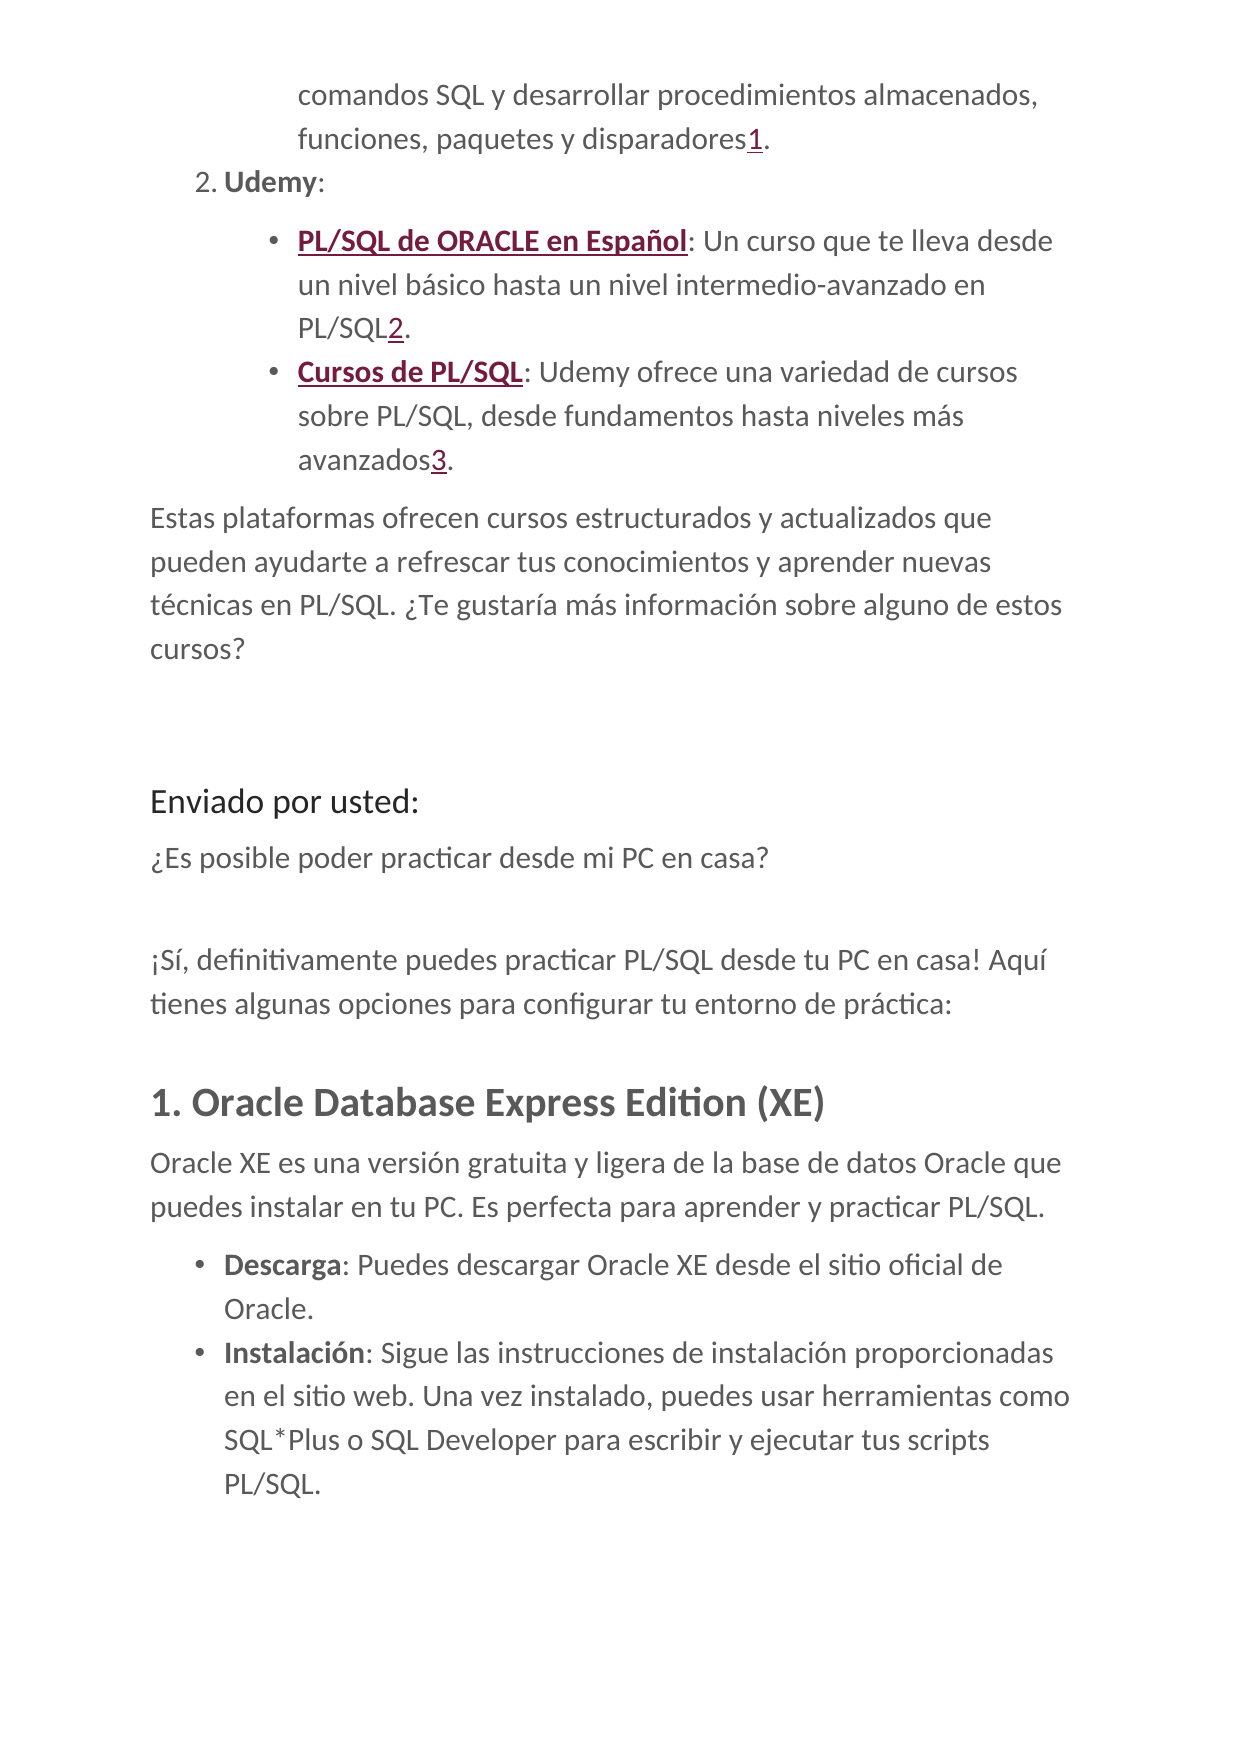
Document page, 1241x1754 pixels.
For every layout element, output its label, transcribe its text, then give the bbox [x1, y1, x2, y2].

list comandos SQL y desarrollar procedimientos almacenados, funciones, paquetes y disparadores1. [268, 75, 1090, 157]
text ¿Es posible poder practicar desde mi PC en casa? [150, 838, 1090, 876]
list PL/SQL de ORACLE en Español: Un curso que te lleva desde un nivel básico hasta un nivel intermedio-avanzado en PL/SQL2. [268, 221, 1090, 346]
text Oracle XE es una versión gratuita y ligera de la base de datos Oracle que puedes instalar en tu PC. Es perfecta para aprender y practicar PL/SQL. [150, 1143, 1090, 1225]
text ¡Sí, definitivamente puedes practicar PL/SQL desde tu PC en casa! Aquí tienes algunas opciones para configurar tu entorno de práctica: [150, 940, 1090, 1022]
list Instalación: Sigue las instrucciones de instalación proporcionadas en el sitio web. Una vez instalado, puedes usar herramientas como SQL*Plus o SQL Developer para escribir y ejecutar tus scripts PL/SQL. [194, 1333, 1090, 1502]
list Udemy: [194, 162, 1090, 201]
text Estas plataformas ofrecen cursos estructurados y actualizados que pueden ayudarte a refrescar tus conocimientos y aprender nuevas técnicas en PL/SQL. ¿Te gustaría más información sobre alguno de estos cursos? [150, 498, 1090, 667]
subtitle 1. Oracle Database Express Edition (XE) [150, 1076, 1090, 1127]
subtitle Enviado por usted: [150, 779, 1090, 822]
list Descarga: Puedes descargar Oracle XE desde el sitio oficial de Oracle. [194, 1245, 1090, 1327]
list Cursos de PL/SQL: Udemy ofrece una variedad de cursos sobre PL/SQL, desde fundamentos hasta niveles más avanzados3. [268, 352, 1090, 478]
